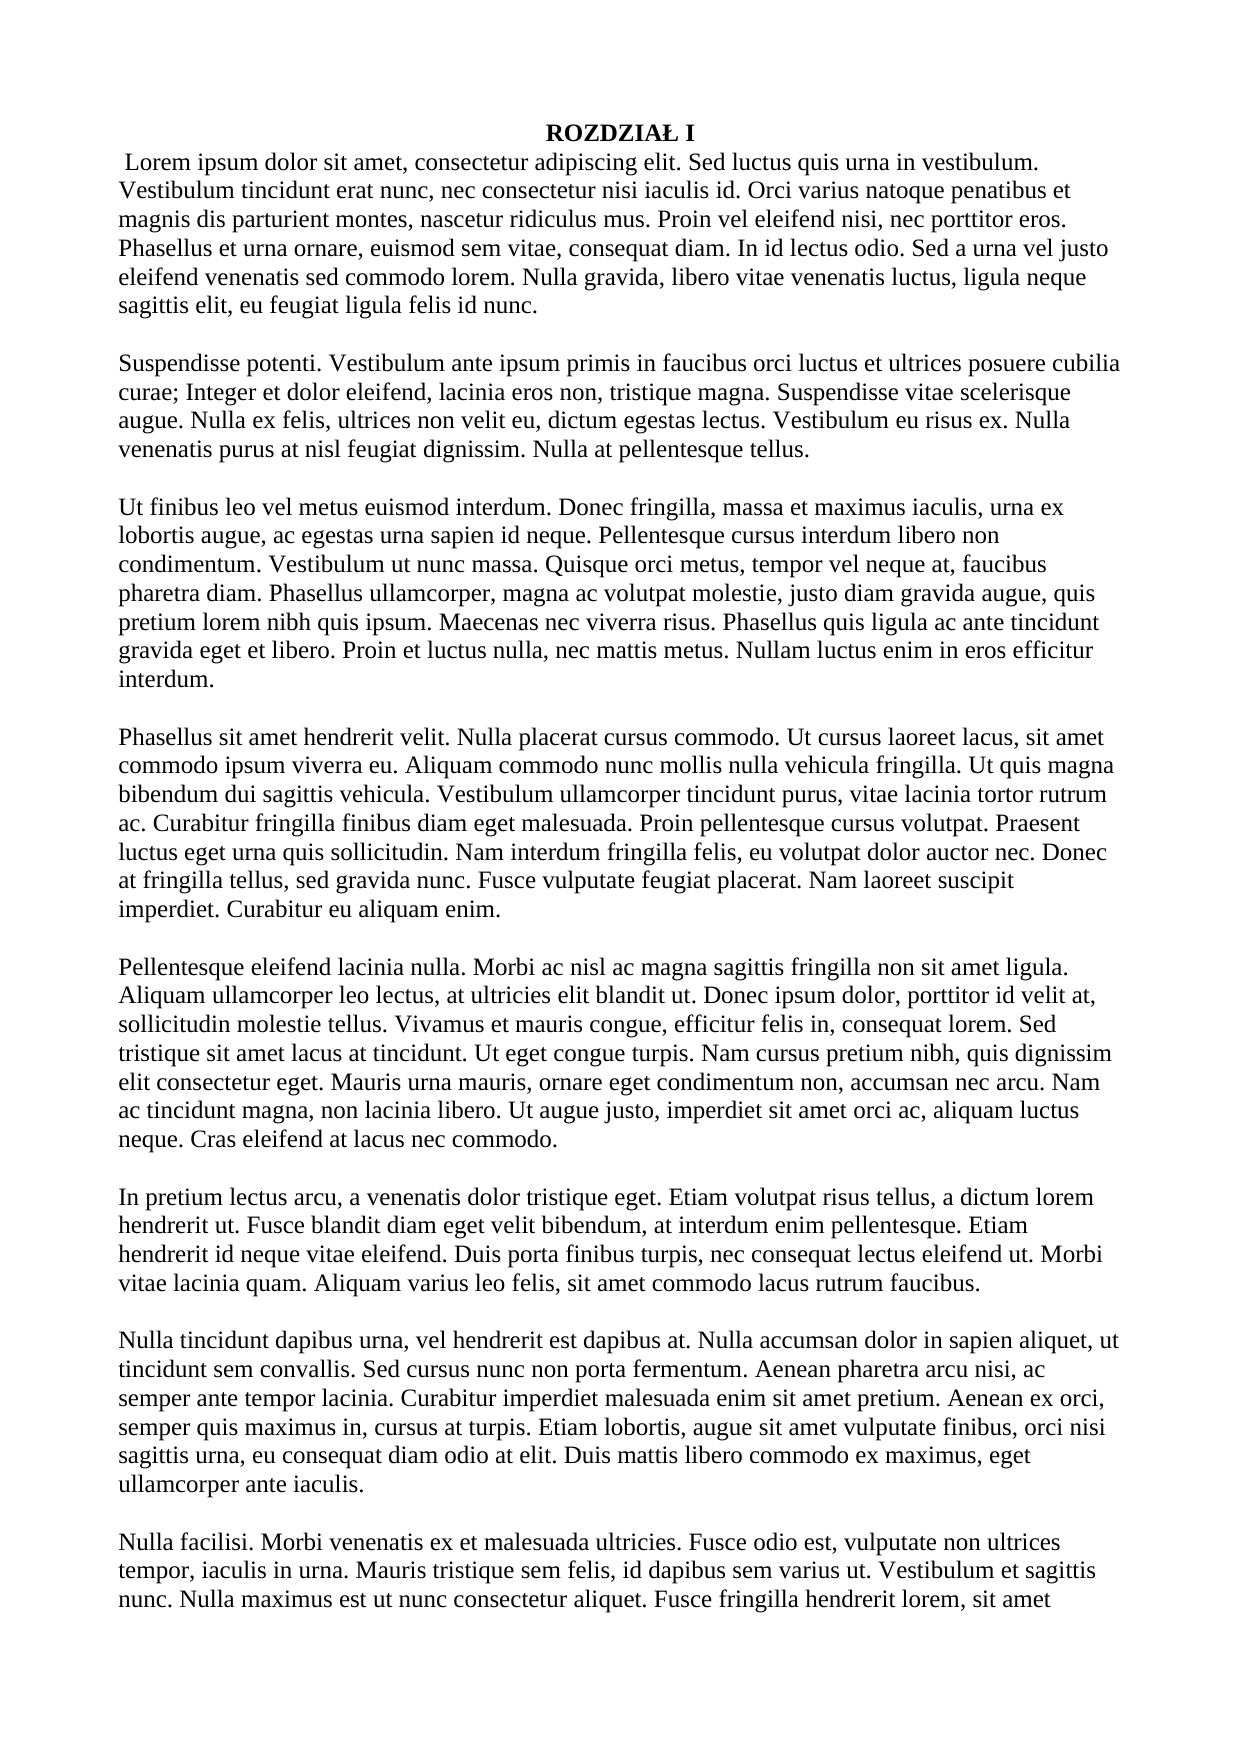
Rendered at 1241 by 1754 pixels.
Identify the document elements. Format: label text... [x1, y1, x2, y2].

text Suspendisse potenti. Vestibulum ante ipsum primis in faucibus orci luctus et ultrices posuere cubilia curae; Integer et dolor eleifend, lacinia eros non, tristique magna. Suspendisse vitae scelerisque augue. Nulla ex felis, ultrices non velit eu, dictum egestas lectus. Vestibulum eu risus ex. Nulla venenatis purus at nisl feugiat dignissim. Nulla at pellentesque tellus. [118, 348, 1122, 463]
text In pretium lectus arcu, a venenatis dolor tristique eget. Etiam volutpat risus tellus, a dictum lorem hendrerit ut. Fusce blandit diam eget velit bibendum, at interdum enim pellentesque. Etiam hendrerit id neque vitae eleifend. Duis porta finibus turpis, nec consequat lectus eleifend ut. Morbi vitae lacinia quam. Aliquam varius leo felis, sit amet commodo lacus rutrum faucibus. [118, 1182, 1122, 1297]
text Phasellus sit amet hendrerit velit. Nulla placerat cursus commodo. Ut cursus laoreet lacus, sit amet commodo ipsum viverra eu. Aliquam commodo nunc mollis nulla vehicula fringilla. Ut quis magna bibendum dui sagittis vehicula. Vestibulum ullamcorper tincidunt purus, vitae lacinia tortor rutrum ac. Curabitur fringilla finibus diam eget malesuada. Proin pellentesque cursus volutpat. Praesent luctus eget urna quis sollicitudin. Nam interdum fringilla felis, eu volutpat dolor auctor nec. Donec at fringilla tellus, sed gravida nunc. Fusce vulputate feugiat placerat. Nam laoreet suscipit imperdiet. Curabitur eu aliquam enim. [118, 722, 1122, 923]
text Nulla tincidunt dapibus urna, vel hendrerit est dapibus at. Nulla accumsan dolor in sapien aliquet, ut tincidunt sem convallis. Sed cursus nunc non porta fermentum. Aenean pharetra arcu nisi, ac semper ante tempor lacinia. Curabitur imperdiet malesuada enim sit amet pretium. Aenean ex orci, semper quis maximus in, cursus at turpis. Etiam lobortis, augue sit amet vulputate finibus, orci nisi sagittis urna, eu consequat diam odio at elit. Duis mattis libero commodo ex maximus, eget ullamcorper ante iaculis. [118, 1326, 1122, 1498]
text Lorem ipsum dolor sit amet, consectetur adipiscing elit. Sed luctus quis urna in vestibulum. Vestibulum tincidunt erat nunc, nec consectetur nisi iaculis id. Orci varius natoque penatibus et magnis dis parturient montes, nascetur ridiculus mus. Proin vel eleifend nisi, nec porttitor eros. Phasellus et urna ornare, euismod sem vitae, consequat diam. In id lectus odio. Sed a urna vel justo eleifend venenatis sed commodo lorem. Nulla gravida, libero vitae venenatis luctus, ligula neque sagittis elit, eu feugiat ligula felis id nunc. [118, 147, 1122, 319]
text ROZDZIAŁ I [118, 118, 1122, 147]
text Ut finibus leo vel metus euismod interdum. Donec fringilla, massa et maximus iaculis, urna ex lobortis augue, ac egestas urna sapien id neque. Pellentesque cursus interdum libero non condimentum. Vestibulum ut nunc massa. Quisque orci metus, tempor vel neque at, faucibus pharetra diam. Phasellus ullamcorper, magna ac volutpat molestie, justo diam gravida augue, quis pretium lorem nibh quis ipsum. Maecenas nec viverra risus. Phasellus quis ligula ac ante tincidunt gravida eget et libero. Proin et luctus nulla, nec mattis metus. Nullam luctus enim in eros efficitur interdum. [118, 492, 1122, 693]
text Nulla facilisi. Morbi venenatis ex et malesuada ultricies. Fusce odio est, vulputate non ultrices tempor, iaculis in urna. Mauris tristique sem felis, id dapibus sem varius ut. Vestibulum et sagittis nunc. Nulla maximus est ut nunc consectetur aliquet. Fusce fringilla hendrerit lorem, sit amet [118, 1527, 1122, 1613]
text Pellentesque eleifend lacinia nulla. Morbi ac nisl ac magna sagittis fringilla non sit amet ligula. Aliquam ullamcorper leo lectus, at ultricies elit blandit ut. Donec ipsum dolor, porttitor id velit at, sollicitudin molestie tellus. Vivamus et mauris congue, efficitur felis in, consequat lorem. Sed tristique sit amet lacus at tincidunt. Ut eget congue turpis. Nam cursus pretium nibh, quis dignissim elit consectetur eget. Mauris urna mauris, ornare eget condimentum non, accumsan nec arcu. Nam ac tincidunt magna, non lacinia libero. Ut augue justo, imperdiet sit amet orci ac, aliquam luctus neque. Cras eleifend at lacus nec commodo. [118, 952, 1122, 1153]
